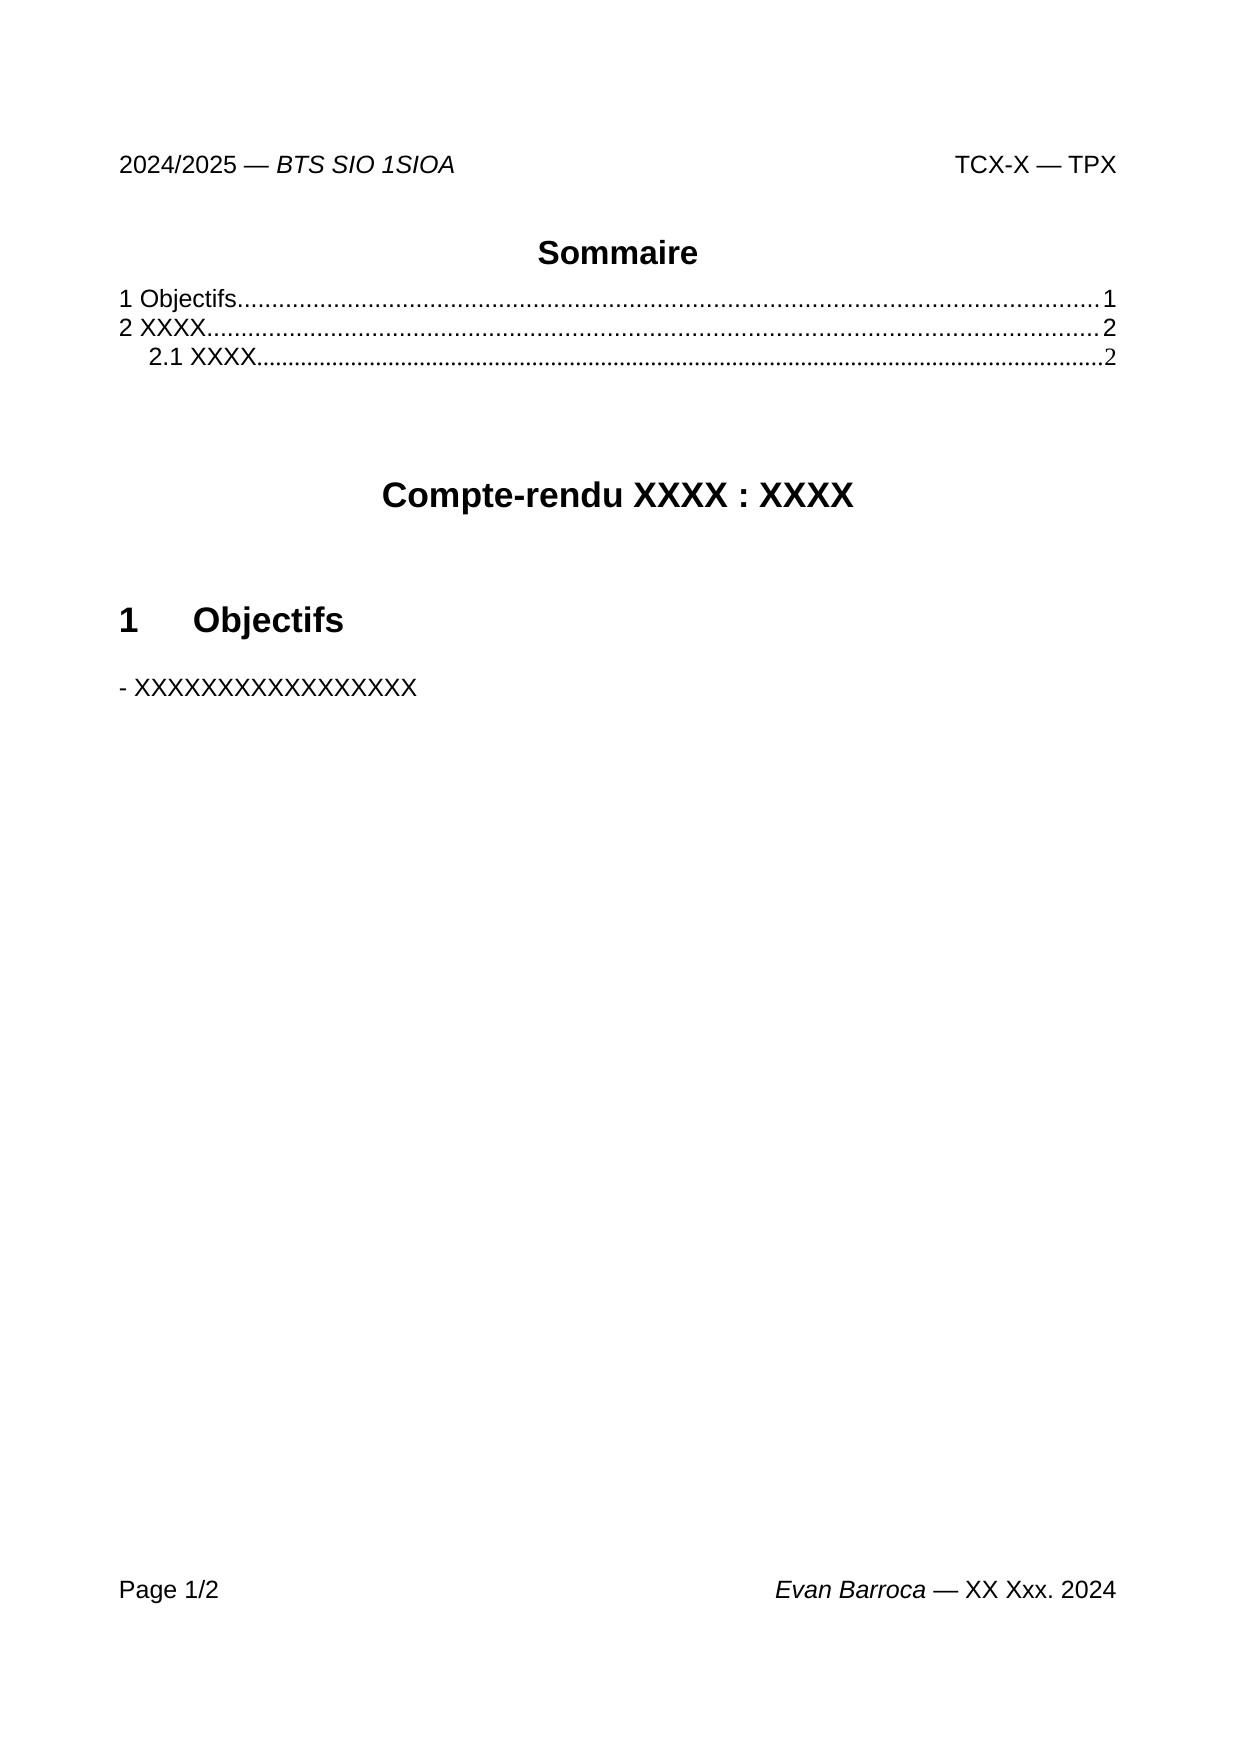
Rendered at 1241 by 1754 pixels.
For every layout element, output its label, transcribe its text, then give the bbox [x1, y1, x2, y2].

text 2 XXXX 2 [119, 313, 1117, 342]
text - XXXXXXXXXXXXXXXXX [119, 673, 1117, 702]
subtitle Objectifs [119, 599, 1117, 640]
subtitle Sommaire [119, 233, 1117, 272]
text 1 Objectifs 1 [119, 284, 1117, 313]
subtitle Compte-rendu XXXX : XXXX [119, 474, 1117, 514]
text 2.1 XXXX 2 [148, 342, 1117, 371]
